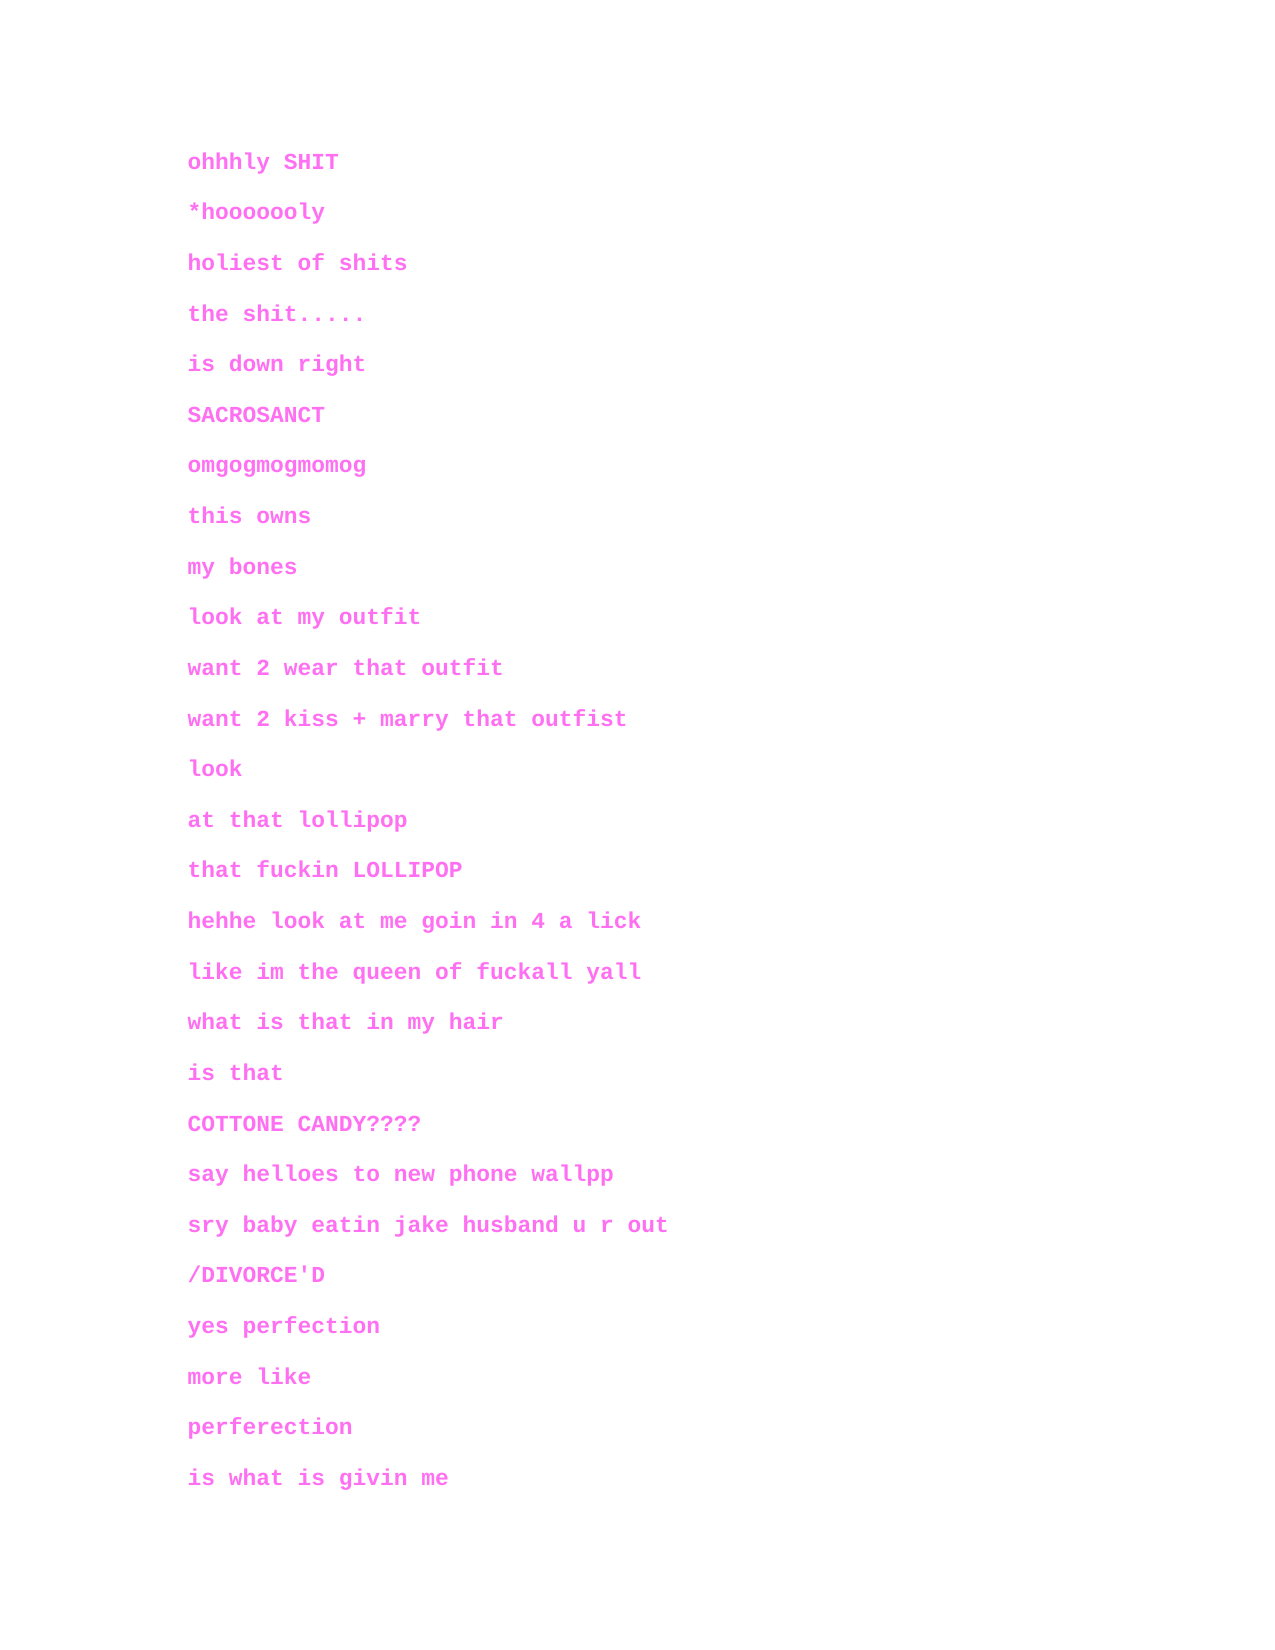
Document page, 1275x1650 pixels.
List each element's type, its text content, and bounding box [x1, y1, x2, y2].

text that fuckin LOLLIPOP [187, 859, 1087, 885]
text is down right [187, 352, 1087, 378]
text say helloes to new phone wallpp [187, 1162, 1087, 1188]
text omgogmogmomog [187, 454, 1087, 480]
text the shit..... [187, 302, 1087, 328]
text SACROSANCT [187, 403, 1087, 429]
text holiest of shits [187, 251, 1087, 277]
text more like [187, 1365, 1087, 1391]
text this owns [187, 504, 1087, 530]
text *hooooooly [187, 201, 1087, 227]
text look [187, 757, 1087, 783]
text /DIVORCE'D [187, 1264, 1087, 1290]
text what is that in my hair [187, 1011, 1087, 1037]
text sry baby eatin jake husband u r out [187, 1213, 1087, 1239]
text look at my outfit [187, 606, 1087, 632]
text want 2 kiss + marry that outfist [187, 707, 1087, 733]
text is what is givin me [187, 1466, 1087, 1492]
text like im the queen of fuckall yall [187, 960, 1087, 986]
text at that lollipop [187, 808, 1087, 834]
text COTTONE CANDY???? [187, 1112, 1087, 1138]
text is that [187, 1061, 1087, 1087]
text hehhe look at me goin in 4 a lick [187, 909, 1087, 935]
text perferection [187, 1416, 1087, 1442]
text ohhhly SHIT [187, 150, 1087, 176]
text yes perfection [187, 1314, 1087, 1340]
text want 2 wear that outfit [187, 656, 1087, 682]
text my bones [187, 555, 1087, 581]
